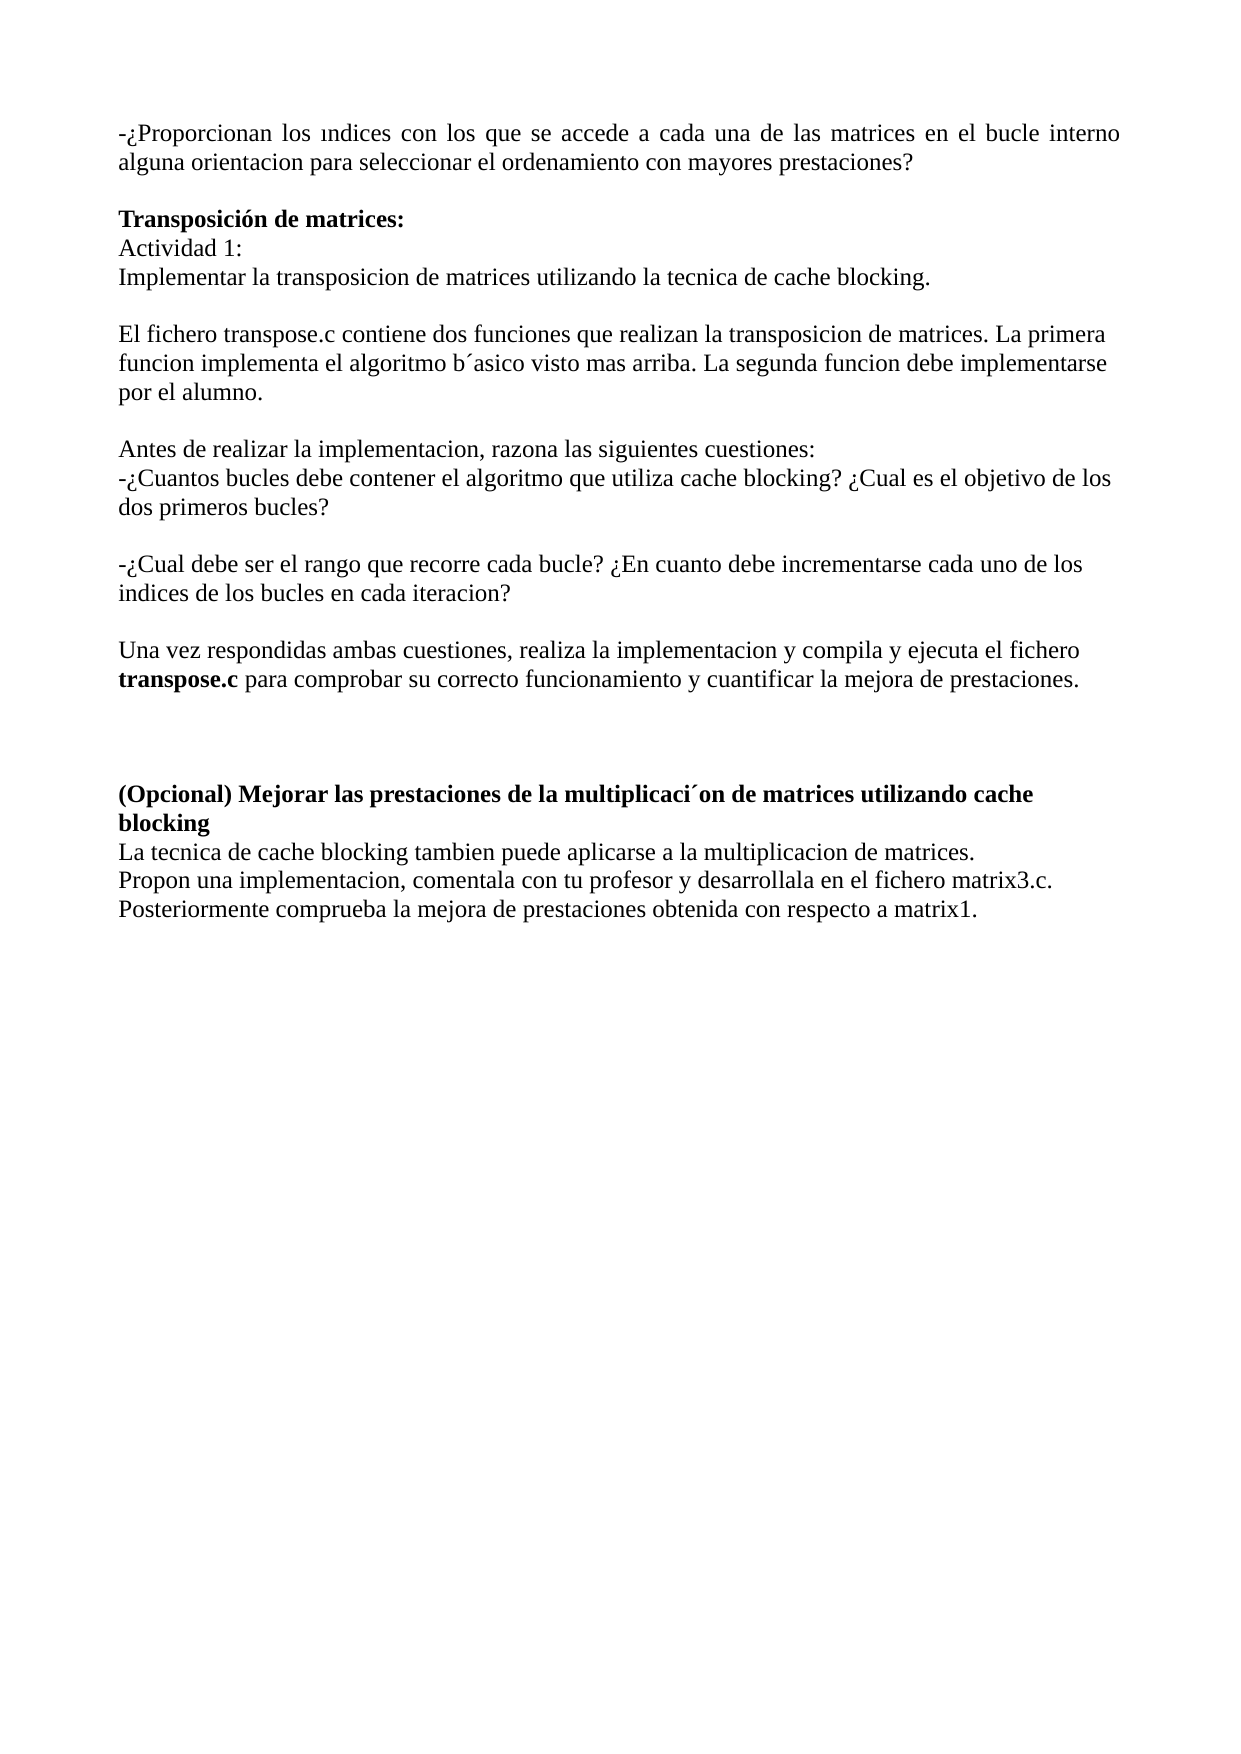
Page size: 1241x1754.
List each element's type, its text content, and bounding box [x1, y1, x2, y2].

text Propon una implementacion, comentala con tu profesor y desarrollala en el fichero matrix3.c. Posteriormente comprueba la mejora de prestaciones obtenida con respecto a matrix1. [118, 866, 1122, 923]
text (Opcional) Mejorar las prestaciones de la multiplicaci´on de matrices utilizando cache blocking [118, 779, 1122, 837]
text Una vez respondidas ambas cuestiones, realiza la implementacion y compila y ejecuta el fichero transpose.c para comprobar su correcto funcionamiento y cuantificar la mejora de prestaciones. [118, 636, 1122, 693]
text El fichero transpose.c contiene dos funciones que realizan la transposicion de matrices. La primera funcion implementa el algoritmo b´asico visto mas arriba. La segunda funcion debe implementarse por el alumno. [118, 319, 1122, 406]
text Antes de realizar la implementacion, razona las siguientes cuestiones: [118, 434, 1122, 463]
text Implementar la transposicion de matrices utilizando la tecnica de cache blocking. [118, 262, 1122, 291]
text La tecnica de cache blocking tambien puede aplicarse a la multiplicacion de matrices. [118, 837, 1122, 866]
text -¿Cual debe ser el rango que recorre cada bucle? ¿En cuanto debe incrementarse cada uno de los indices de los bucles en cada iteracion? [118, 549, 1122, 607]
text -¿Cuantos bucles debe contener el algoritmo que utiliza cache blocking? ¿Cual es el objetivo de los dos primeros bucles? [118, 463, 1122, 521]
text -¿Proporcionan los ındices con los que se accede a cada una de las matrices en el bucle interno alguna orientacion para seleccionar el ordenamiento con mayores prestaciones? [118, 118, 1122, 176]
text Actividad 1: [118, 233, 1122, 262]
text Transposición de matrices: [118, 204, 1122, 233]
